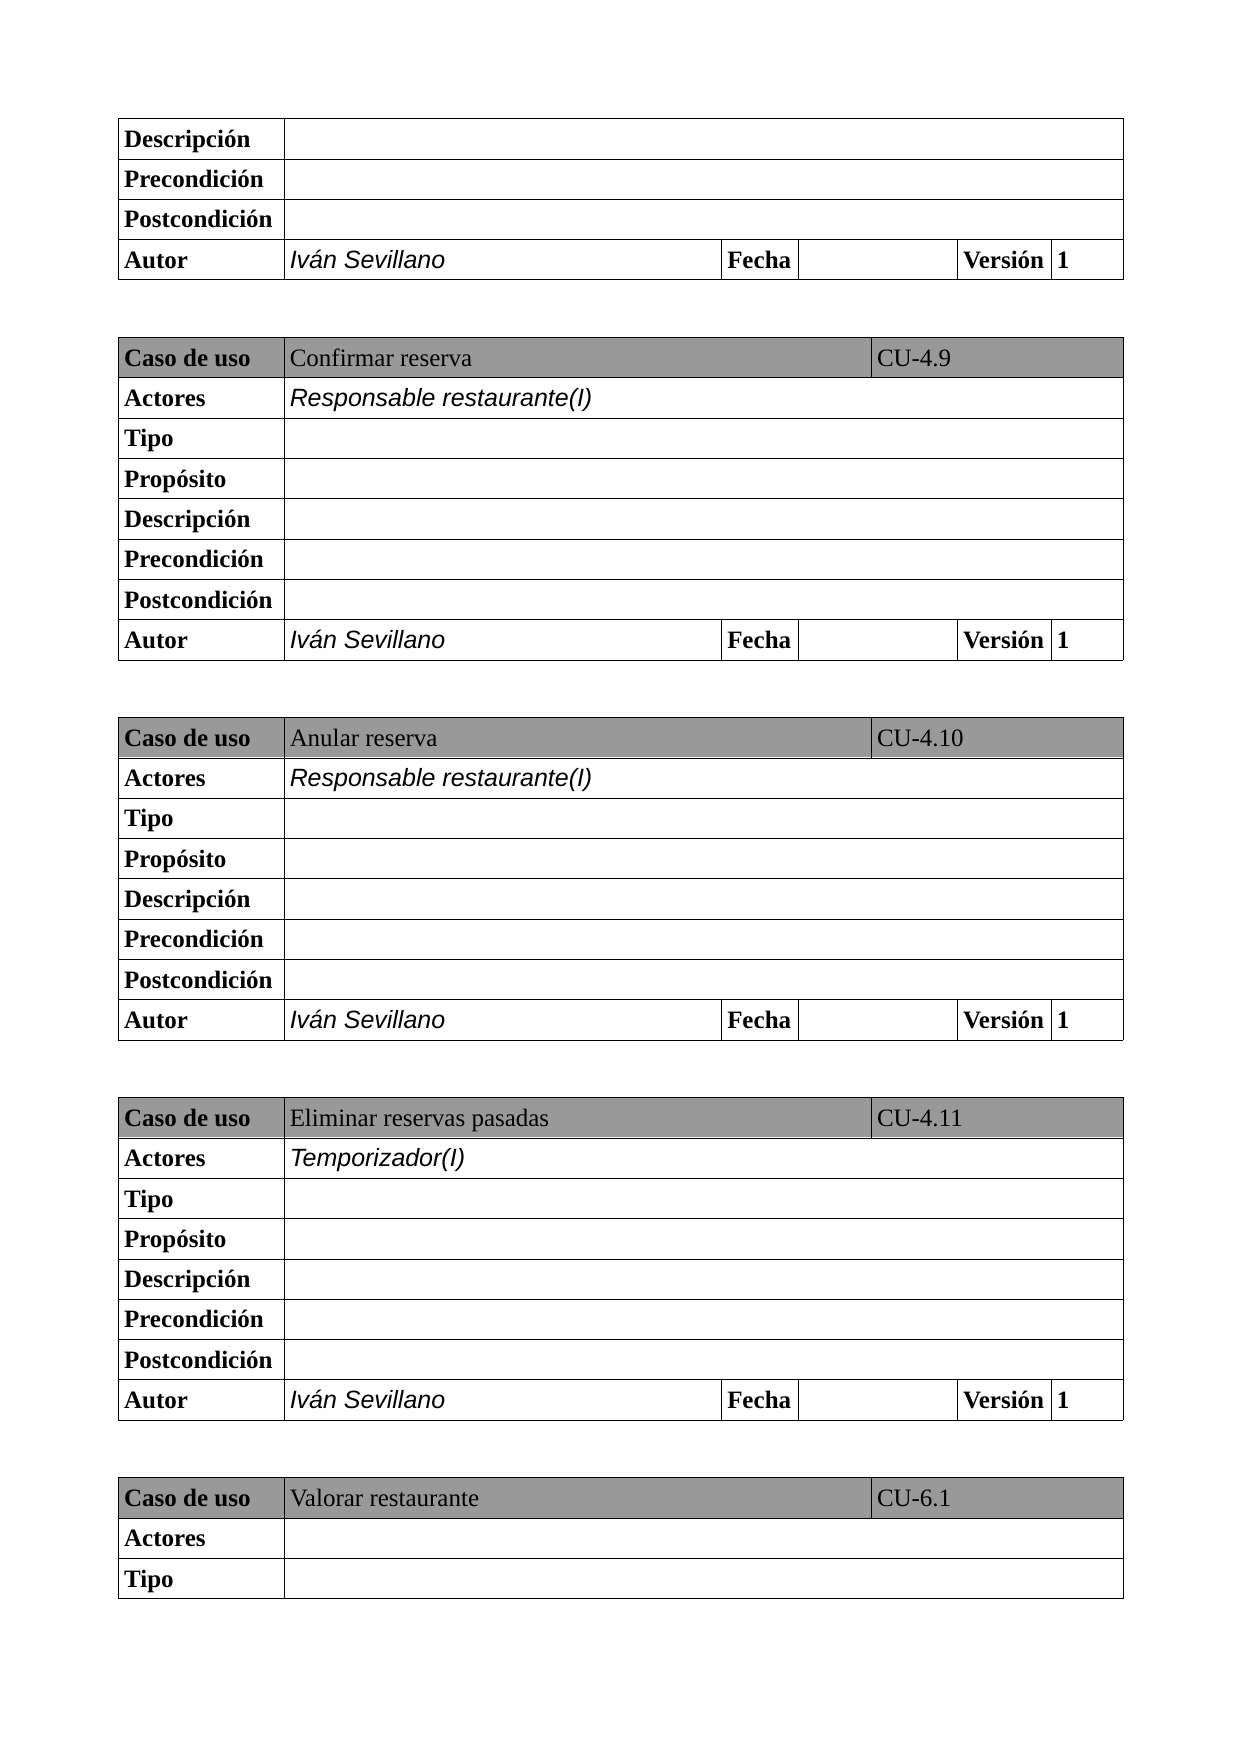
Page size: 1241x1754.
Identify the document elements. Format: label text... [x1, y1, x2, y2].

table_cell Autor [119, 1380, 284, 1420]
table_cell [285, 1300, 1123, 1339]
table_cell Propósito [119, 459, 284, 498]
table_cell Precondición [119, 540, 284, 579]
table_cell Versión [958, 240, 1051, 279]
table_cell [285, 119, 1123, 158]
table_cell Actores [119, 1519, 284, 1558]
table_cell Versión [958, 1000, 1051, 1039]
table_cell Descripción [119, 1260, 284, 1299]
table_cell [285, 160, 1123, 199]
table_cell [285, 419, 1123, 458]
table_cell [285, 799, 1123, 838]
table_cell [285, 920, 1123, 959]
table_cell [799, 1000, 957, 1039]
table_header Anular reserva [285, 718, 871, 757]
table_cell Responsable restaurante(I) [285, 378, 1123, 418]
table_cell [799, 240, 957, 279]
table_cell [285, 879, 1123, 919]
table_cell Autor [119, 1000, 284, 1039]
table_cell [285, 1219, 1123, 1258]
table_cell Responsable restaurante(I) [285, 759, 1123, 798]
table_header Confirmar reserva [285, 338, 871, 377]
table_header Valorar restaurante [285, 1478, 871, 1518]
table_cell Versión [958, 1380, 1051, 1420]
table_cell Actores [119, 759, 284, 798]
table_cell [285, 1559, 1123, 1598]
table_cell 1 [1052, 240, 1123, 279]
table_cell [285, 1340, 1123, 1379]
table_cell 1 [1052, 1380, 1123, 1420]
table_cell Precondición [119, 920, 284, 959]
table_cell [285, 200, 1123, 239]
table_cell Fecha [722, 240, 798, 279]
table_cell Fecha [722, 1380, 798, 1420]
table_cell Precondición [119, 160, 284, 199]
table_cell Postcondición [119, 200, 284, 239]
table_header Caso de uso [119, 718, 284, 757]
table_cell Tipo [119, 419, 284, 458]
table_cell Tipo [119, 799, 284, 838]
table_cell Iván Sevillano [285, 620, 721, 659]
table_header Caso de uso [119, 1478, 284, 1518]
table_cell [285, 1519, 1123, 1558]
table_cell [285, 580, 1123, 619]
table_cell Descripción [119, 879, 284, 919]
table_cell Fecha [722, 1000, 798, 1039]
table_header CU-4.9 [872, 338, 1123, 377]
table_cell Iván Sevillano [285, 1000, 721, 1039]
table_cell Autor [119, 620, 284, 659]
table_header Caso de uso [119, 1098, 284, 1137]
table_cell Iván Sevillano [285, 1380, 721, 1420]
table_cell Propósito [119, 1219, 284, 1258]
table_cell [799, 620, 957, 659]
table_header CU-4.11 [872, 1098, 1123, 1137]
table_cell [285, 1260, 1123, 1299]
table_header CU-6.1 [872, 1478, 1123, 1518]
table_cell Postcondición [119, 1340, 284, 1379]
table_header Caso de uso [119, 338, 284, 377]
table_cell Precondición [119, 1300, 284, 1339]
table_cell [285, 459, 1123, 498]
table_cell 1 [1052, 620, 1123, 659]
table_cell Descripción [119, 499, 284, 538]
table_cell Postcondición [119, 580, 284, 619]
table_cell Descripción [119, 119, 284, 158]
table_cell Tipo [119, 1559, 284, 1598]
table_cell Versión [958, 620, 1051, 659]
table_cell [285, 540, 1123, 579]
table_cell 1 [1052, 1000, 1123, 1039]
table_cell [285, 960, 1123, 999]
table_cell [285, 1179, 1123, 1218]
table_cell Fecha [722, 620, 798, 659]
table_header Eliminar reservas pasadas [285, 1098, 871, 1137]
table_cell Postcondición [119, 960, 284, 999]
table_cell [285, 499, 1123, 538]
table_cell Actores [119, 1139, 284, 1178]
table_cell Temporizador(I) [285, 1139, 1123, 1178]
table_cell Tipo [119, 1179, 284, 1218]
table_cell Iván Sevillano [285, 240, 721, 279]
table_cell [799, 1380, 957, 1420]
table_cell [285, 839, 1123, 878]
table_cell Propósito [119, 839, 284, 878]
table_cell Autor [119, 240, 284, 279]
table_cell Actores [119, 378, 284, 418]
table_header CU-4.10 [872, 718, 1123, 757]
